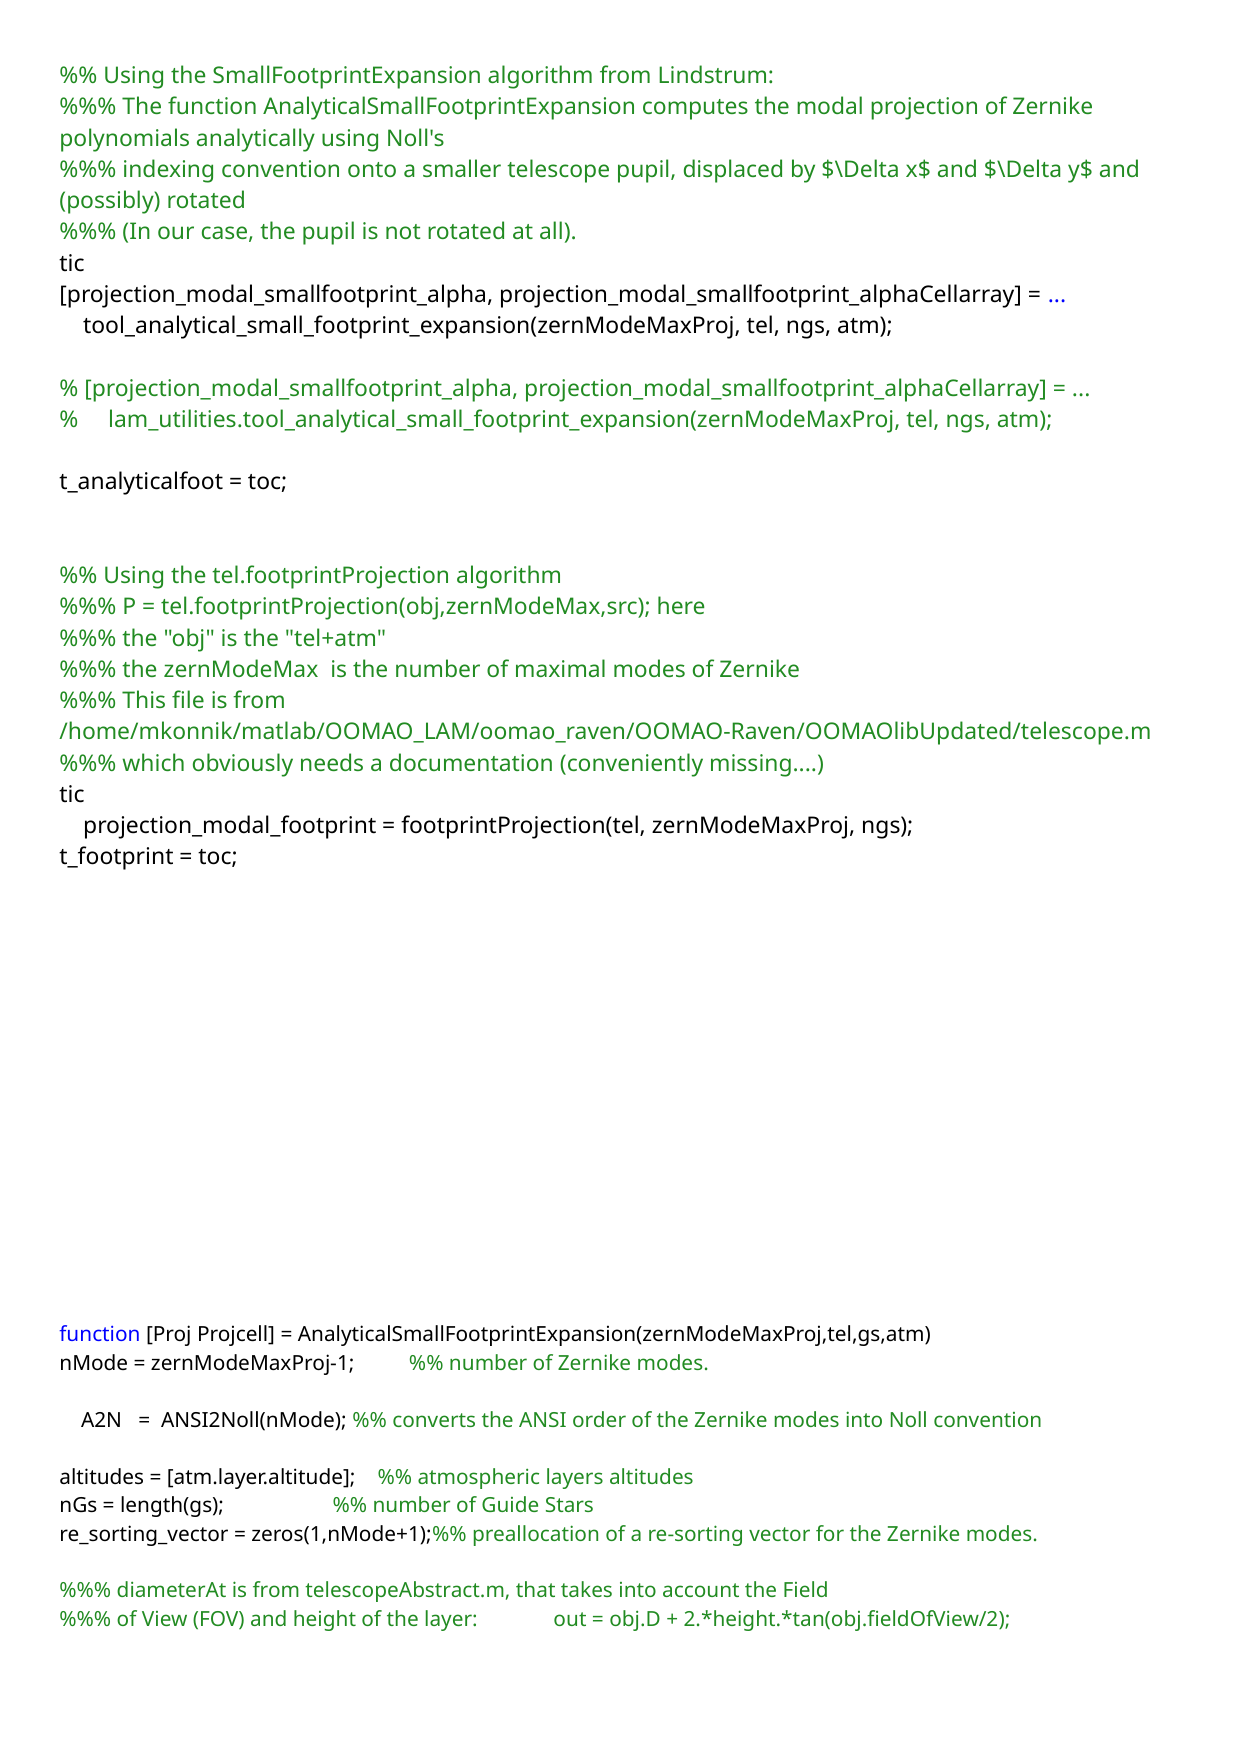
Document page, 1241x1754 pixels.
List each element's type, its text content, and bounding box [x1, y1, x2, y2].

text %% Using the SmallFootprintExpansion algorithm from Lindstrum: [59, 59, 1181, 90]
text tic [59, 247, 1181, 278]
text t_analyticalfoot = toc; [59, 465, 1181, 497]
text %%% the "obj" is the "tel+atm" [59, 622, 1181, 653]
text %%% indexing convention onto a smaller telescope pupil, displaced by $\Delta x$ and $\Delta y$ and (possibly) rotated [59, 153, 1181, 215]
text %%% This file is from /home/mkonnik/matlab/OOMAO_LAM/oomao_raven/OOMAO-Raven/OOMAOlibUpdated/telescope.m [59, 684, 1181, 747]
text t_footprint = toc; [59, 840, 1181, 872]
text %%% which obviously needs a documentation (conveniently missing....) [59, 747, 1181, 778]
text % [projection_modal_smallfootprint_alpha, projection_modal_smallfootprint_alphaCellarray] = ... [59, 372, 1181, 403]
text %%% P = tel.footprintProjection(obj,zernModeMax,src); here [59, 590, 1181, 622]
text %%% the zernModeMax is the number of maximal modes of Zernike [59, 653, 1181, 684]
text nMode = zernModeMaxProj-1; %% number of Zernike modes. [59, 1348, 1181, 1376]
text tool_analytical_small_footprint_expansion(zernModeMaxProj, tel, ngs, atm); [59, 309, 1181, 340]
text nGs = length(gs); %% number of Guide Stars [59, 1490, 1181, 1519]
text altitudes = [atm.layer.altitude]; %% atmospheric layers altitudes [59, 1462, 1181, 1490]
text projection_modal_footprint = footprintProjection(tel, zernModeMaxProj, ngs); [59, 809, 1181, 840]
text [projection_modal_smallfootprint_alpha, projection_modal_smallfootprint_alphaCellarray] = ... [59, 278, 1181, 309]
text %%% diameterAt is from telescopeAbstract.m, that takes into account the Field [59, 1576, 1181, 1604]
text tic [59, 778, 1181, 809]
text re_sorting_vector = zeros(1,nMode+1);%% preallocation of a re-sorting vector for the Zernike modes. [59, 1519, 1181, 1547]
text function [Proj Projcell] = AnalyticalSmallFootprintExpansion(zernModeMaxProj,tel,gs,atm) [59, 1319, 1181, 1348]
text % lam_utilities.tool_analytical_small_footprint_expansion(zernModeMaxProj, tel, ngs, atm); [59, 403, 1181, 434]
text A2N = ANSI2Noll(nMode); %% converts the ANSI order of the Zernike modes into Noll convention [59, 1405, 1181, 1433]
text %%% of View (FOV) and height of the layer: out = obj.D + 2.*height.*tan(obj.fieldOfView/2); [59, 1604, 1181, 1632]
text %% Using the tel.footprintProjection algorithm [59, 559, 1181, 590]
text %%% (In our case, the pupil is not rotated at all). [59, 215, 1181, 247]
text %%% The function AnalyticalSmallFootprintExpansion computes the modal projection of Zernike polynomials analytically using Noll's [59, 90, 1181, 153]
